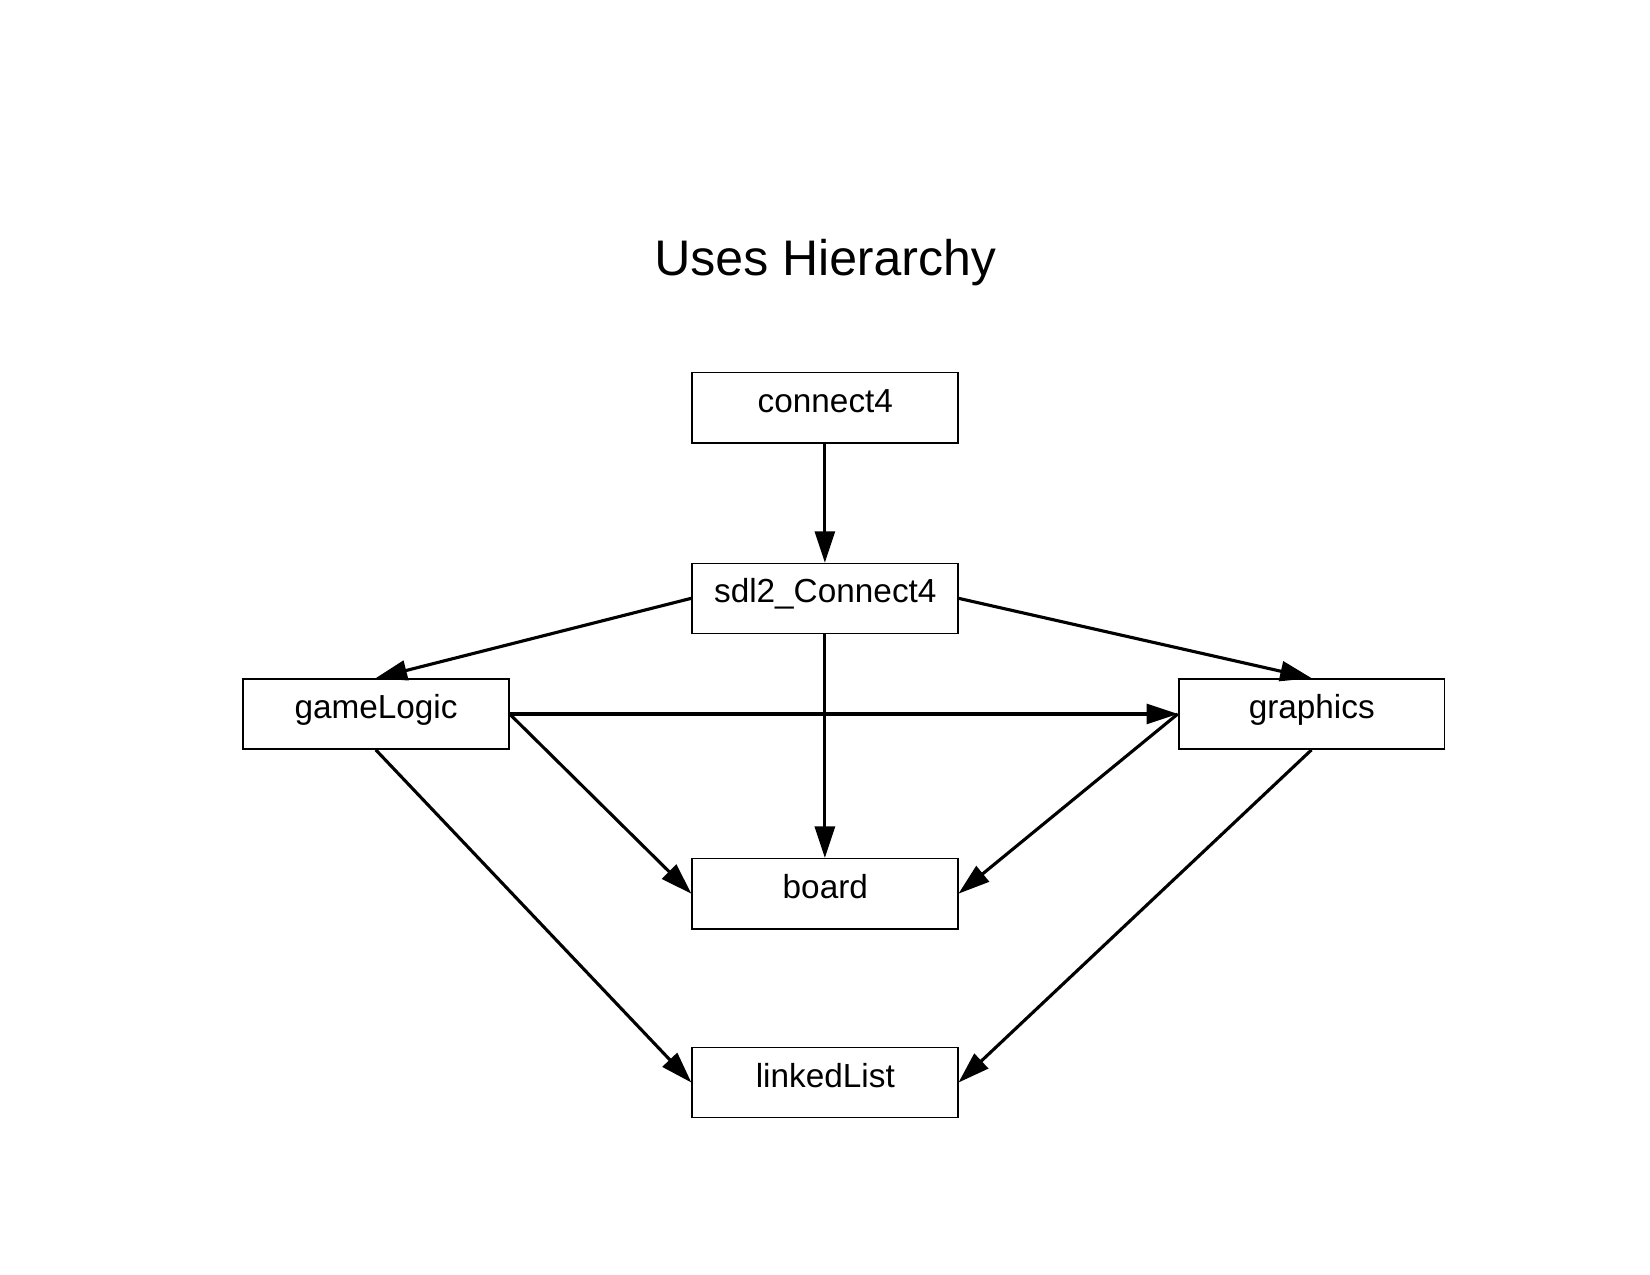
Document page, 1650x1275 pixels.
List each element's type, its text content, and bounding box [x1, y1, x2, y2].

text board [708, 867, 942, 905]
text connect4 [708, 381, 942, 419]
text linkedList [708, 1056, 942, 1094]
text Uses Hierarchy [150, 228, 1500, 286]
text graphics [1194, 687, 1429, 726]
text gameLogic [259, 687, 493, 726]
text sdl2_Connect4 [708, 572, 942, 610]
